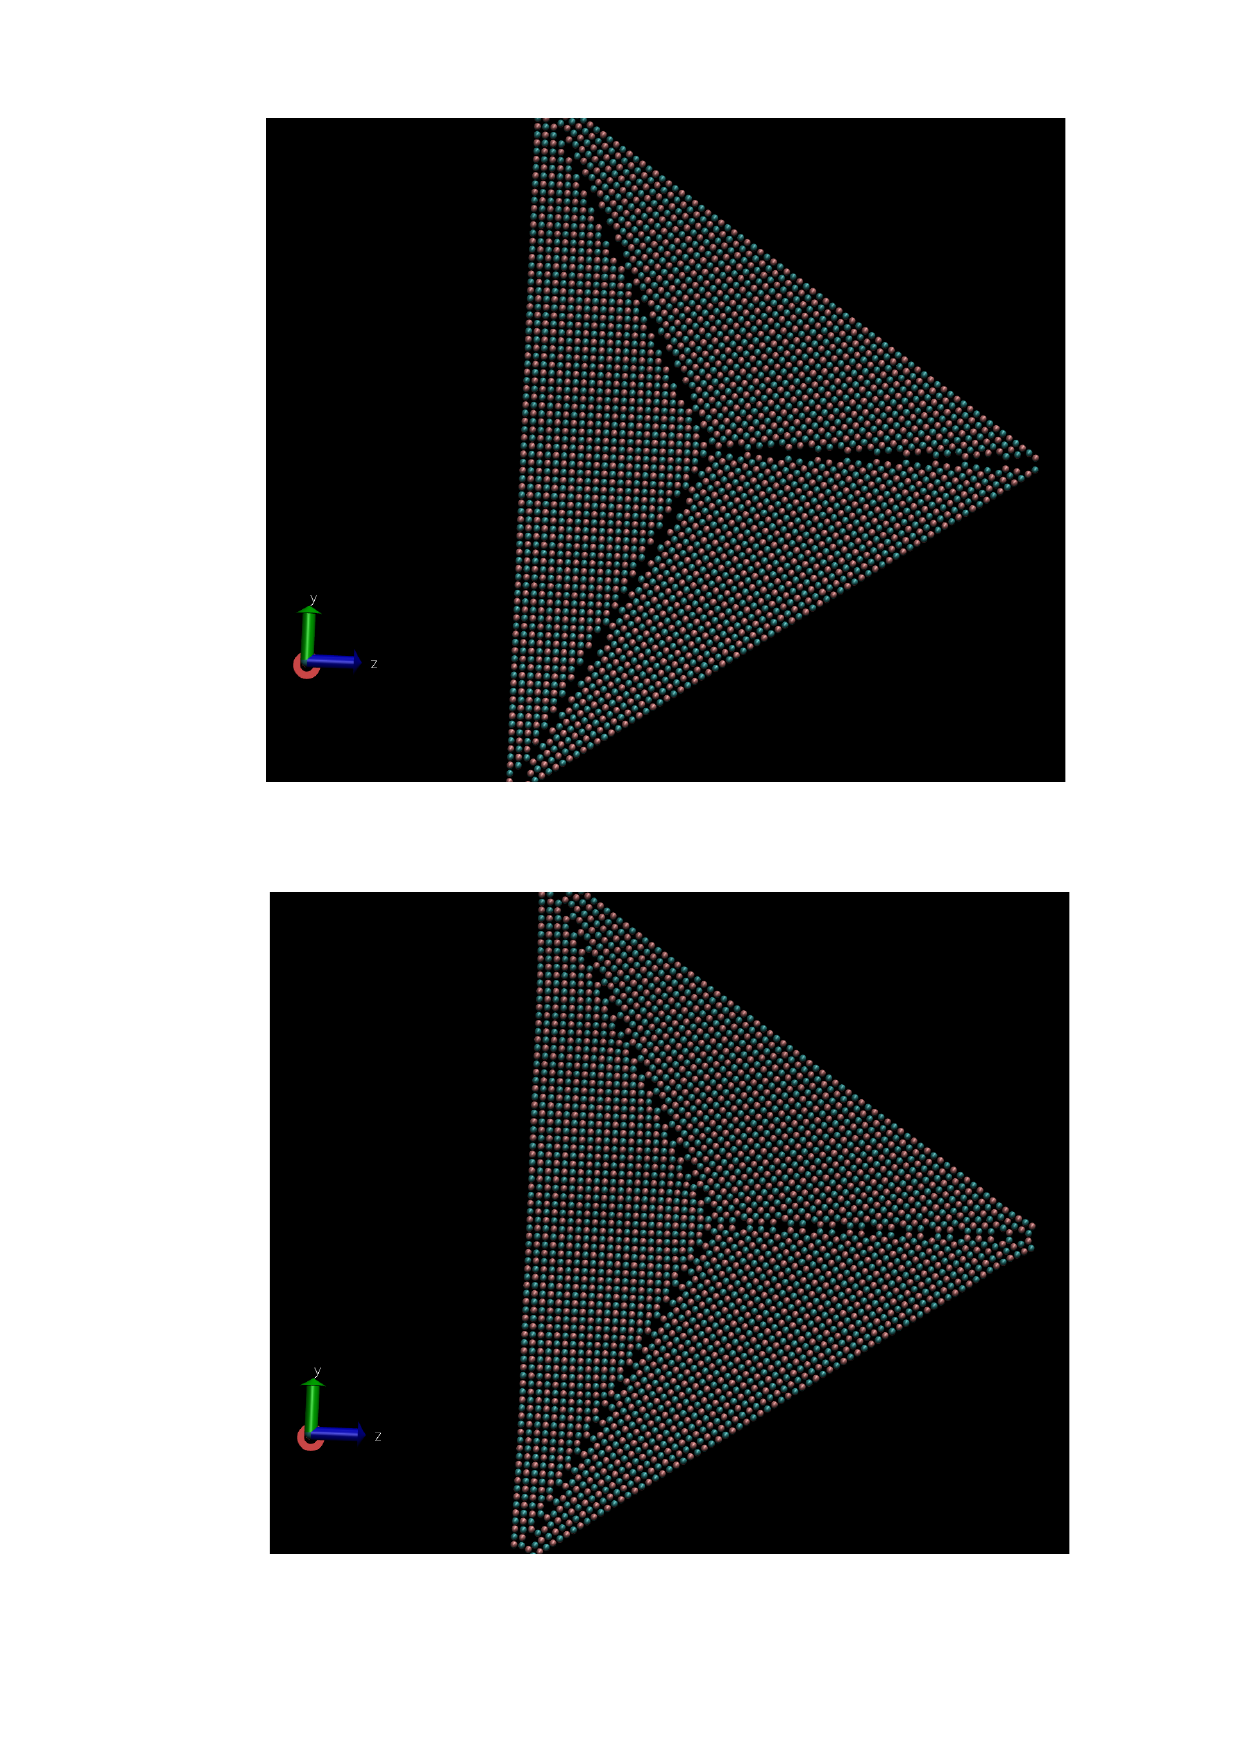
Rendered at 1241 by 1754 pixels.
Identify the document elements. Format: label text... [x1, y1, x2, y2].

text ­ [1066, 118, 1122, 147]
text ­ [118, 118, 266, 147]
picture [269, 892, 1070, 1554]
picture [266, 118, 1066, 782]
